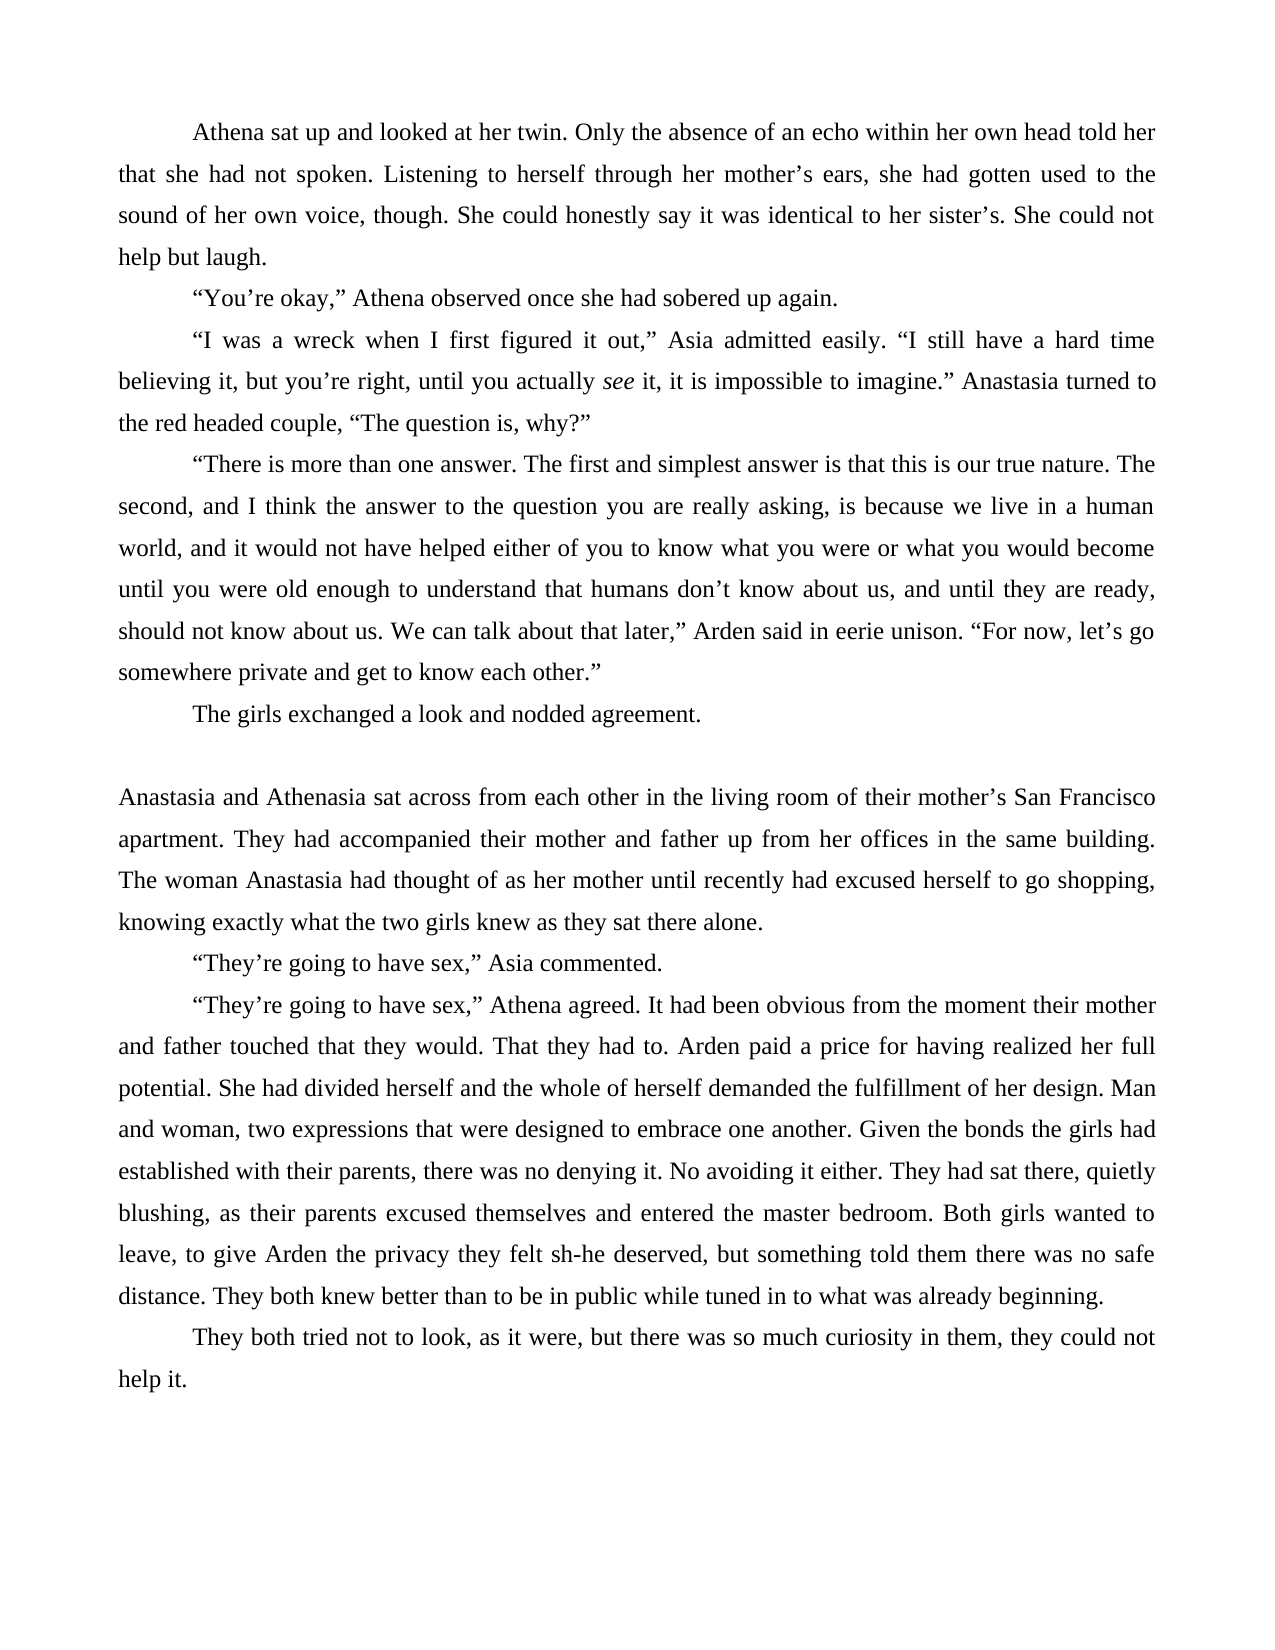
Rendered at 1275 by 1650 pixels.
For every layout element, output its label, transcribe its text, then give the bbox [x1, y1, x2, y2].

text Anastasia and Athenasia sat across from each other in the living room of their mother’s San Francisco apartment. They had accompanied their mother and father up from her offices in the same building. The woman Anastasia had thought of as her mother until recently had excused herself to go shopping, knowing exactly what the two girls knew as they sat there alone. [118, 783, 1157, 936]
text Athena sat up and looked at her twin. Only the absence of an echo within her own head told her that she had not spoken. Listening to herself through her mother’s ears, she had gotten used to the sound of her own voice, though. She could honestly say it was identical to her sister’s. She could not help but laugh. [118, 118, 1157, 271]
text The girls exchanged a look and nodded agreement. [118, 700, 1157, 728]
text “I was a wreck when I first figured it out,” Asia admitted easily. “I still have a hard time believing it, but you’re right, until you actually see it, it is impossible to imagine.” Anastasia turned to the red headed couple, “The question is, why?” [118, 326, 1157, 437]
text “They’re going to have sex,” Asia commented. [118, 949, 1157, 977]
text They both tried not to look, as it were, but there was so much curiosity in them, they could not help it. [118, 1323, 1157, 1393]
text “You’re okay,” Athena observed once she had sobered up again. [118, 284, 1157, 312]
text “There is more than one answer. The first and simplest answer is that this is our true nature. The second, and I think the answer to the question you are really asking, is because we live in a human world, and it would not have helped either of you to know what you were or what you would become until you were old enough to understand that humans don’t know about us, and until they are ready, should not know about us. We can talk about that later,” Arden said in eerie unison. “For now, let’s go somewhere private and get to know each other.” [118, 451, 1157, 686]
text “They’re going to have sex,” Athena agreed. It had been obvious from the moment their mother and father touched that they would. That they had to. Arden paid a price for having realized her full potential. She had divided herself and the whole of herself demanded the fulfillment of her design. Man and woman, two expressions that were designed to embrace one another. Given the bonds the girls had established with their parents, there was no denying it. No avoiding it either. They had sat there, quietly blushing, as their parents excused themselves and entered the master bedroom. Both girls wanted to leave, to give Arden the privacy they felt sh-he deserved, but something told them there was no safe distance. They both knew better than to be in public while tuned in to what was already beginning. [118, 991, 1157, 1309]
